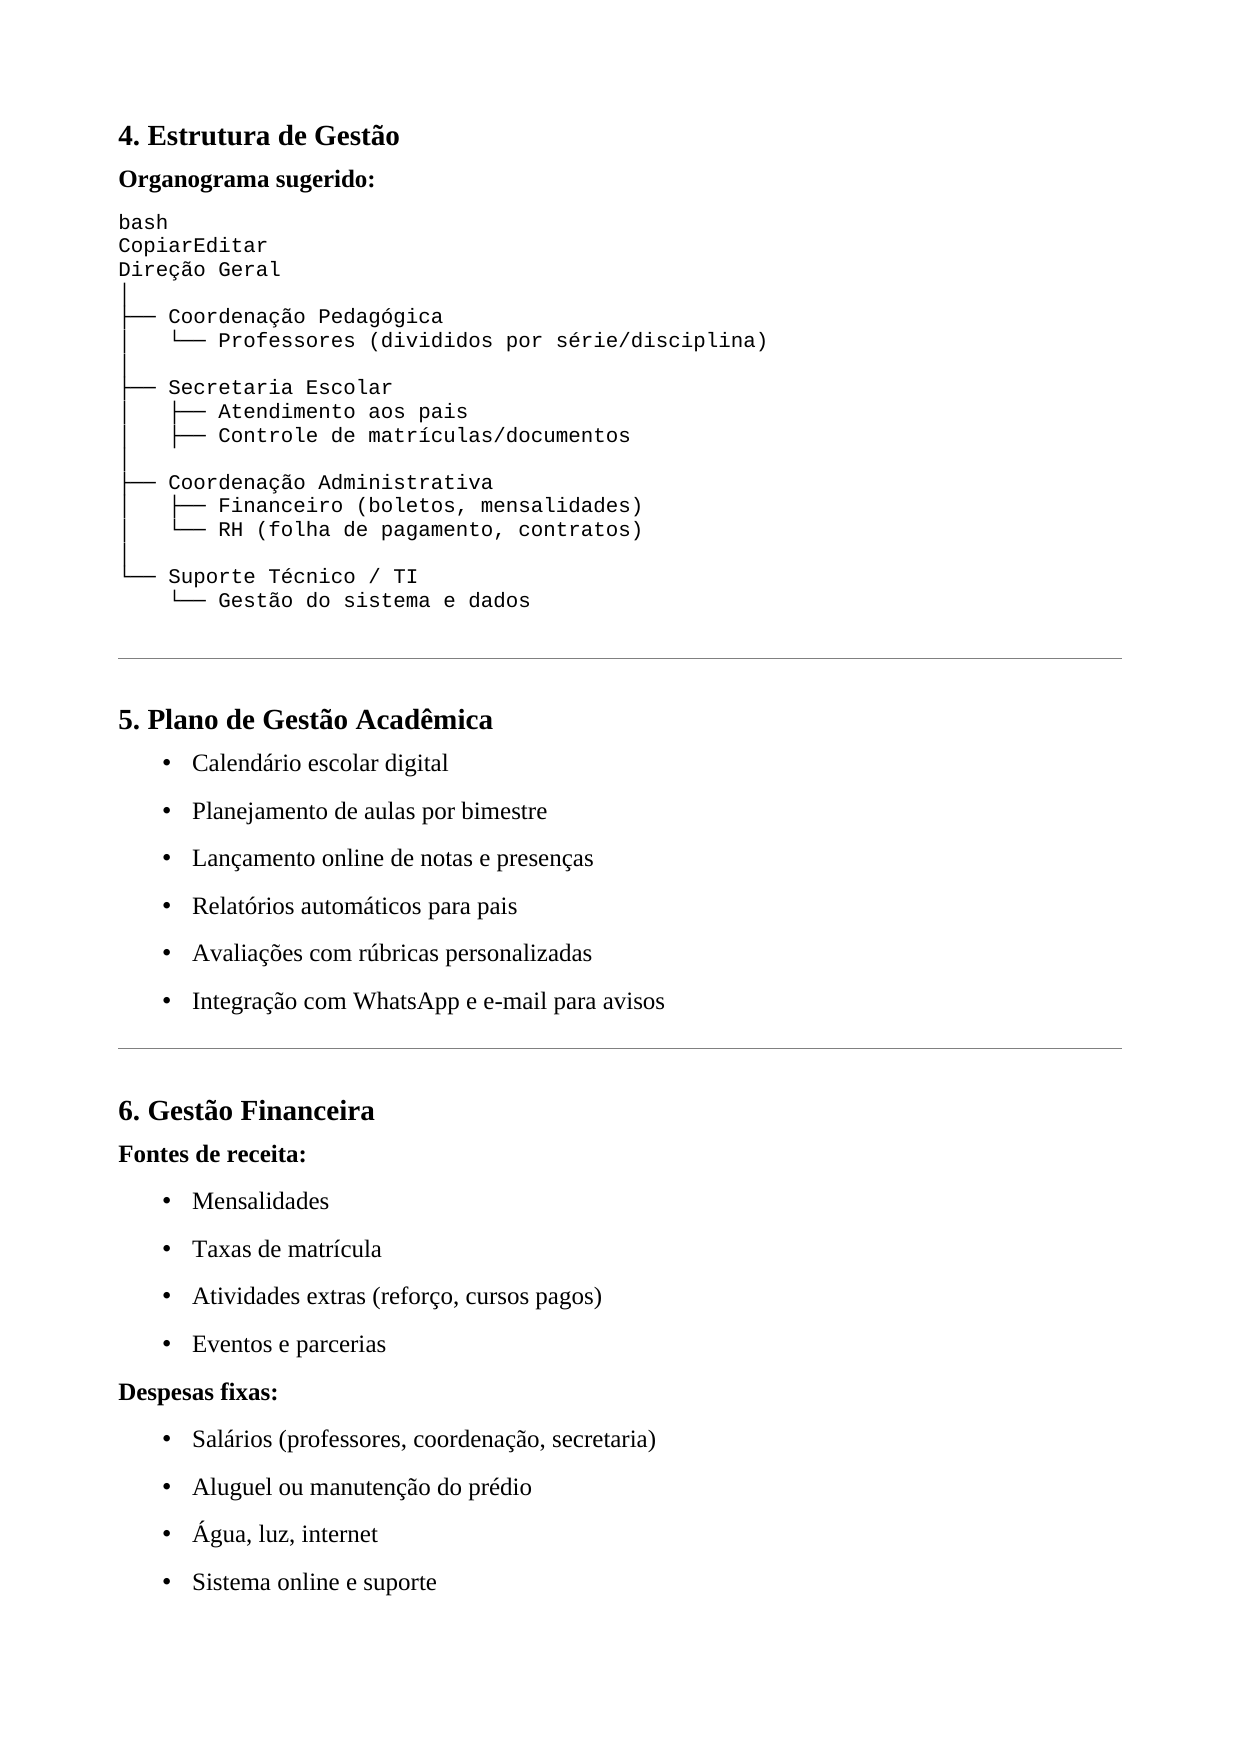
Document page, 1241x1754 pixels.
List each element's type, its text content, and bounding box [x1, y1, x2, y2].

list Integração com WhatsApp e e-mail para avisos [162, 986, 1122, 1015]
text └── Suporte Técnico / TI [118, 566, 1122, 590]
text bash [118, 212, 1122, 235]
text │ ├── Atendimento aos pais [125, 401, 174, 424]
list Mensalidades [162, 1186, 1122, 1215]
text Fontes de receita: [118, 1139, 1122, 1167]
list Planejamento de aulas por bimestre [162, 796, 1122, 824]
text Organograma sugerido: [118, 164, 1122, 193]
text ├── Coordenação Pedagógica [118, 306, 1122, 330]
text │ [118, 448, 1122, 472]
text │ └── Professores (divididos por série/disciplina) [118, 330, 1122, 354]
list Sistema online e suporte [162, 1567, 1122, 1596]
list Lançamento online de notas e presenças [162, 843, 1122, 872]
list Salários (professores, coordenação, secretaria) [162, 1424, 1122, 1453]
text CopiarEditar [118, 235, 1122, 259]
subtitle 6. Gestão Financeira [118, 1093, 1122, 1126]
text │ ├── Financeiro (boletos, mensalidades) [118, 496, 1122, 519]
list Aluguel ou manutenção do prédio [162, 1472, 1122, 1501]
list Calendário escolar digital [162, 748, 1122, 777]
text │ ├── Controle de matrículas/documentos [118, 424, 1122, 448]
list Avaliações com rúbricas personalizadas [162, 938, 1122, 967]
list Água, luz, internet [162, 1519, 1122, 1548]
text │ ├── Atendimento aos pais [175, 401, 1122, 424]
text Direção Geral [118, 259, 1122, 283]
text ├── Coordenação Administrativa [125, 472, 1122, 496]
text Despesas fixas: [118, 1377, 1122, 1405]
subtitle 5. Plano de Gestão Acadêmica [118, 702, 1122, 736]
text │ [118, 283, 124, 306]
subtitle 4. Estrutura de Gestão [118, 118, 1122, 152]
text │ [125, 283, 1122, 306]
text └── Gestão do sistema e dados [118, 590, 1122, 614]
text ├── Secretaria Escolar [118, 377, 1122, 401]
text │ [118, 543, 124, 566]
text │ [125, 543, 1122, 566]
text │ └── RH (folha de pagamento, contratos) [118, 519, 1122, 543]
list Atividades extras (reforço, cursos pagos) [162, 1281, 1122, 1310]
text │ [125, 354, 1122, 377]
text │ [118, 354, 124, 377]
list Taxas de matrícula [162, 1234, 1122, 1263]
list Eventos e parcerias [162, 1329, 1122, 1358]
list Relatórios automáticos para pais [162, 891, 1122, 920]
